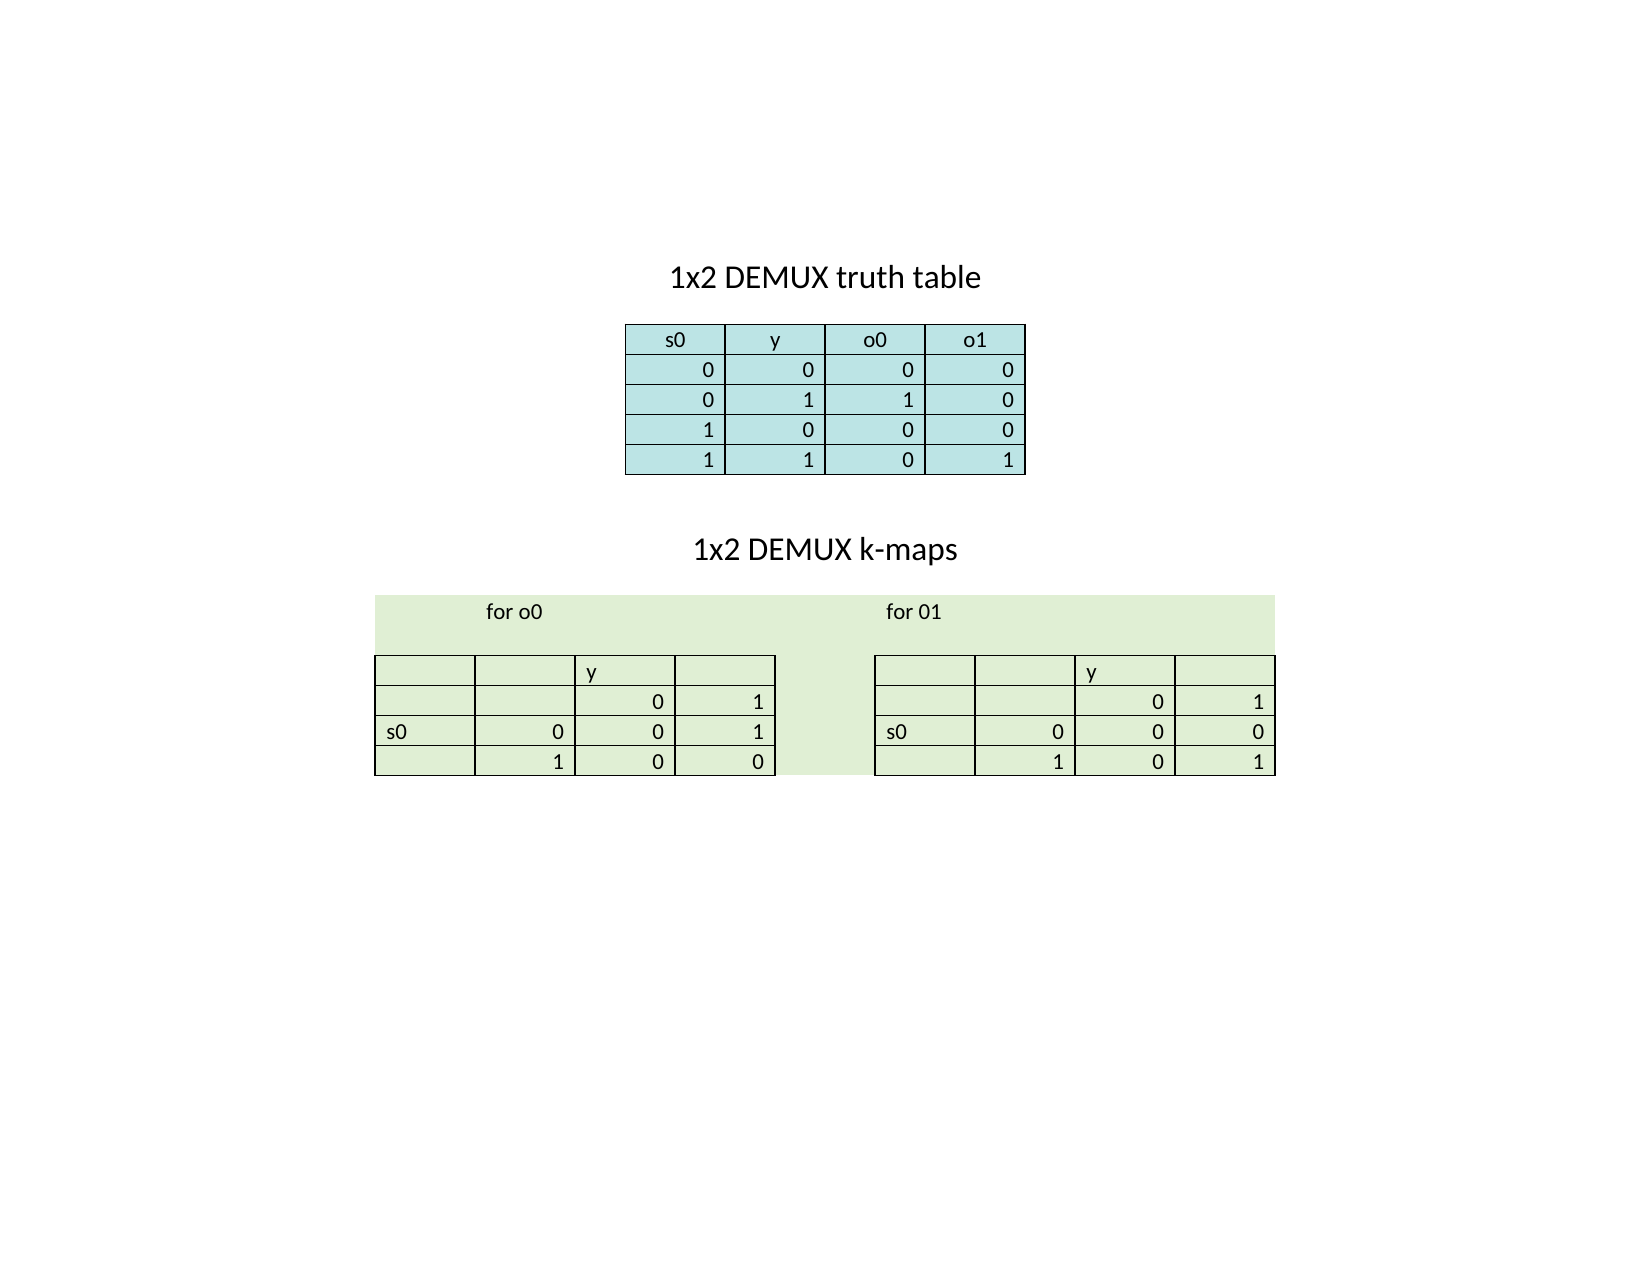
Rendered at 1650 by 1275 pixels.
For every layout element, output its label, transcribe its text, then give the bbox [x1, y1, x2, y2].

table_cell 1 [676, 716, 774, 745]
table_cell y [576, 656, 674, 685]
table_cell s0 [376, 716, 474, 745]
table_cell 1 [726, 445, 824, 474]
table_cell [376, 746, 474, 775]
table_cell s0 [876, 716, 974, 745]
table_cell [376, 656, 474, 685]
table_cell [876, 686, 974, 715]
table_cell [776, 685, 874, 715]
table_cell 0 [626, 385, 724, 414]
table_cell 0 [926, 385, 1024, 414]
table_cell 1 [976, 746, 1074, 775]
table_cell 0 [726, 355, 824, 384]
table_cell 0 [726, 415, 824, 444]
table_cell [976, 656, 1074, 685]
table_cell 0 [826, 445, 924, 474]
table_cell 0 [626, 355, 724, 384]
table_header o0 [826, 325, 924, 354]
table_cell 1 [626, 445, 724, 474]
table_cell 0 [1176, 716, 1274, 745]
table_cell 1 [1176, 686, 1274, 715]
table_header [975, 595, 1075, 625]
table_cell [1175, 625, 1275, 655]
table_header [375, 595, 475, 625]
table_header for 01 [875, 595, 975, 625]
table_cell 0 [976, 716, 1074, 745]
table_cell [675, 625, 775, 655]
table_cell [876, 656, 974, 685]
table_cell 1 [926, 445, 1024, 474]
table_cell [776, 715, 874, 745]
table_cell [776, 655, 874, 685]
table_cell [476, 686, 574, 715]
table_cell 0 [926, 355, 1024, 384]
table_cell y [1076, 656, 1174, 685]
table_cell [475, 625, 575, 655]
table_cell [875, 625, 975, 655]
table_cell [476, 656, 574, 685]
table_cell 0 [576, 716, 674, 745]
table_cell [975, 625, 1075, 655]
table_cell 0 [676, 746, 774, 775]
table_cell 1 [1176, 746, 1274, 775]
table_cell [776, 745, 874, 775]
table_cell [1176, 656, 1274, 685]
table_cell [1075, 625, 1175, 655]
table_header [775, 595, 875, 625]
table_header y [726, 325, 824, 354]
table_cell 0 [576, 746, 674, 775]
table_cell 0 [826, 355, 924, 384]
table_header [575, 595, 675, 625]
table_cell 0 [1076, 686, 1174, 715]
table_cell [976, 686, 1074, 715]
table_header for o0 [475, 595, 575, 625]
table_cell [575, 625, 675, 655]
table_cell 1 [626, 415, 724, 444]
table_cell [375, 625, 475, 655]
table_cell 1 [676, 686, 774, 715]
table_cell 1 [826, 385, 924, 414]
table_cell 0 [926, 415, 1024, 444]
table_header [1075, 595, 1175, 625]
table_header s0 [626, 325, 724, 354]
table_cell 1 [726, 385, 824, 414]
table_cell 0 [576, 686, 674, 715]
table_header o1 [926, 325, 1024, 354]
text 1x2 DEMUX truth table [150, 256, 1500, 297]
table_cell 0 [476, 716, 574, 745]
table_cell [775, 625, 875, 655]
table_cell 0 [1076, 746, 1174, 775]
table_header [1175, 595, 1275, 625]
table_cell [376, 686, 474, 715]
table_cell [876, 746, 974, 775]
table_cell 0 [826, 415, 924, 444]
table_cell [676, 656, 774, 685]
text 1x2 DEMUX k-maps [150, 528, 1500, 568]
table_cell 0 [1076, 716, 1174, 745]
table_header [675, 595, 775, 625]
table_cell 1 [476, 746, 574, 775]
